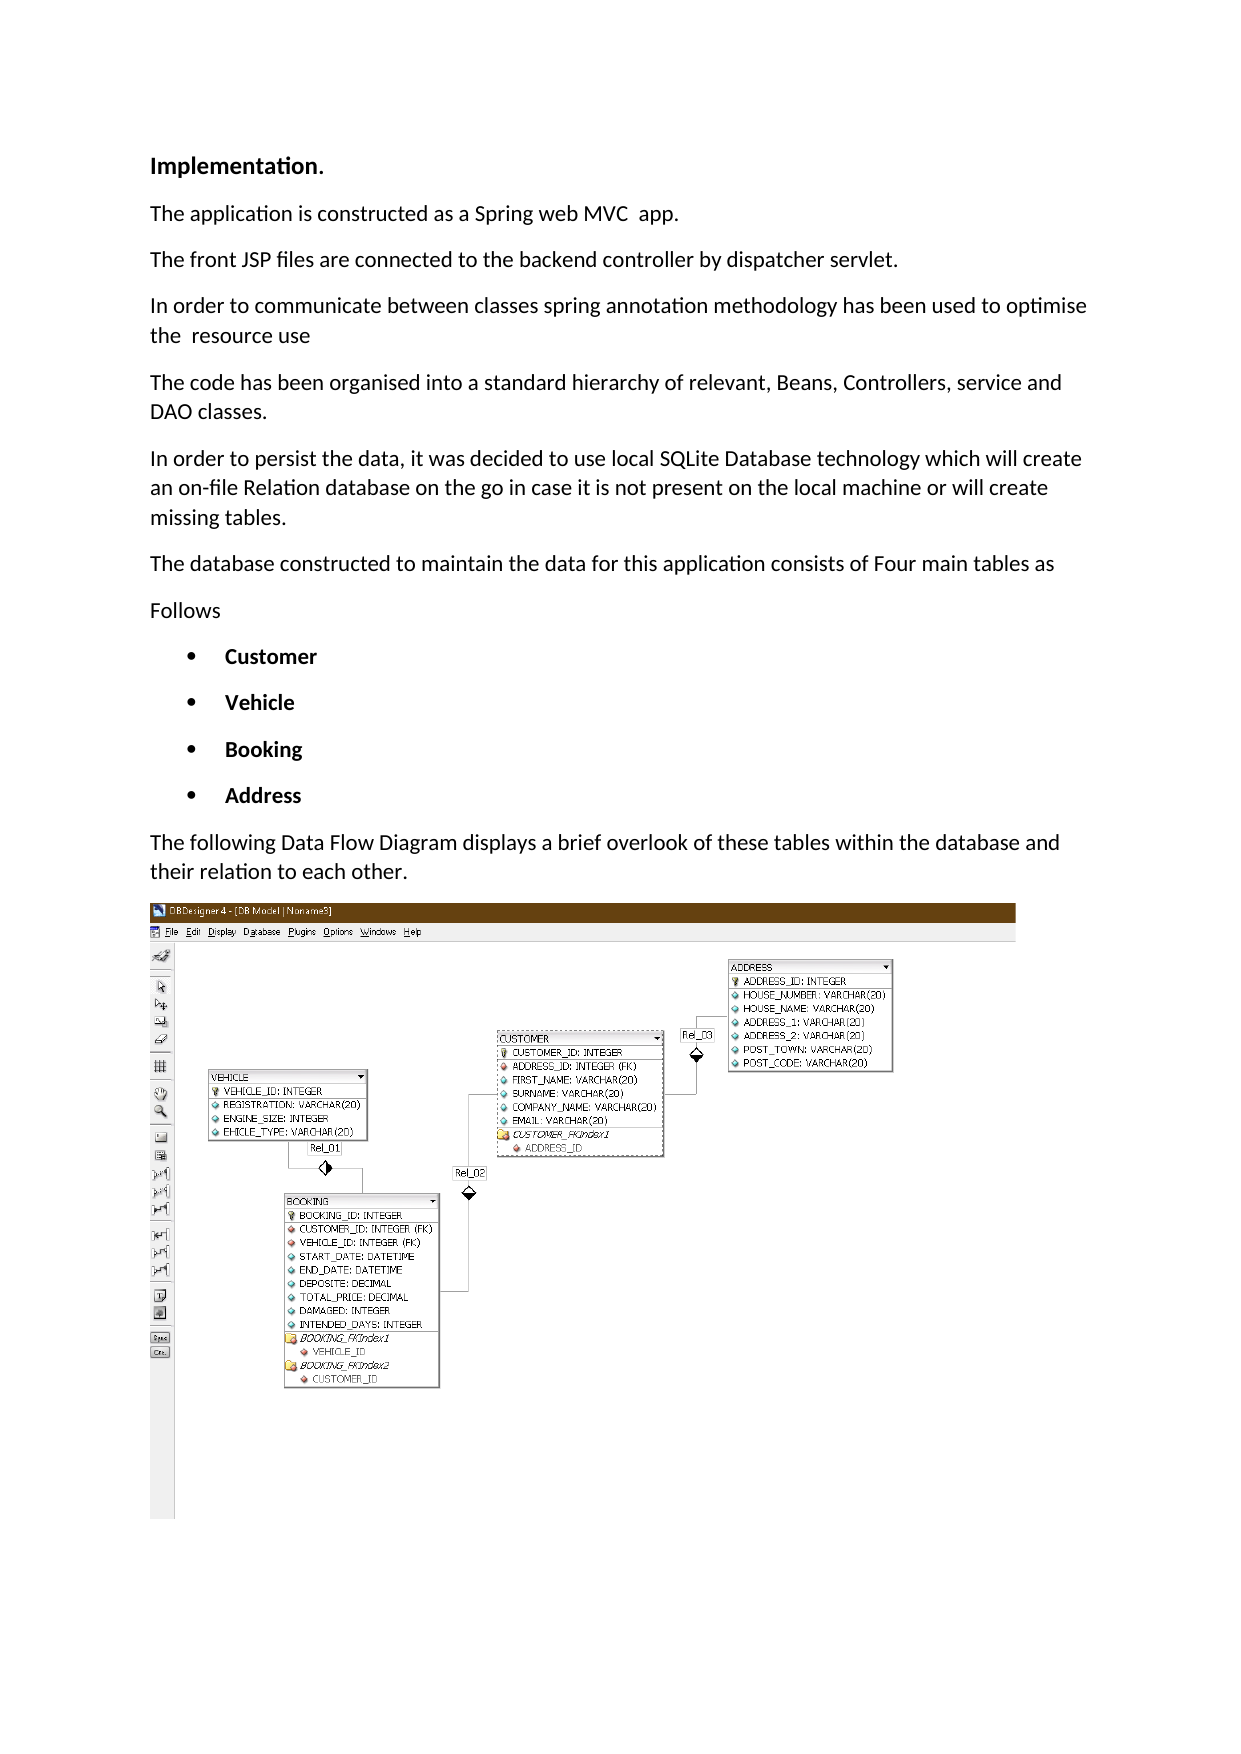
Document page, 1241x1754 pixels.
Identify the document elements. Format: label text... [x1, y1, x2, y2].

text The application is constructed as a Spring web MVC app. [150, 199, 1090, 227]
text The front JSP files are connected to the backend controller by dispatcher servlet. [150, 245, 1090, 273]
text Implementation. [150, 150, 1090, 181]
list Address [187, 781, 1090, 809]
list Vehicle [187, 688, 1090, 717]
text The code has been organised into a standard hierarchy of relevant, Beans, Controllers, service and DAO classes. [150, 368, 1090, 425]
text The following Data Flow Diagram displays a brief overlook of these tables within the database and their relation to each other. [150, 828, 1090, 885]
text The database constructed to maintain the data for this application consists of Four main tables as [150, 549, 1090, 577]
text Follows [150, 596, 1090, 624]
text In order to persist the data, it was decided to use local SQLite Database technology which will create an on-file Relation database on the go in case it is not present on the local machine or will create missing tables. [150, 444, 1090, 531]
list Customer [187, 642, 1090, 670]
list Booking [187, 735, 1090, 763]
text In order to communicate between classes spring annotation methodology has been used to optimise the resource use [150, 292, 1090, 349]
